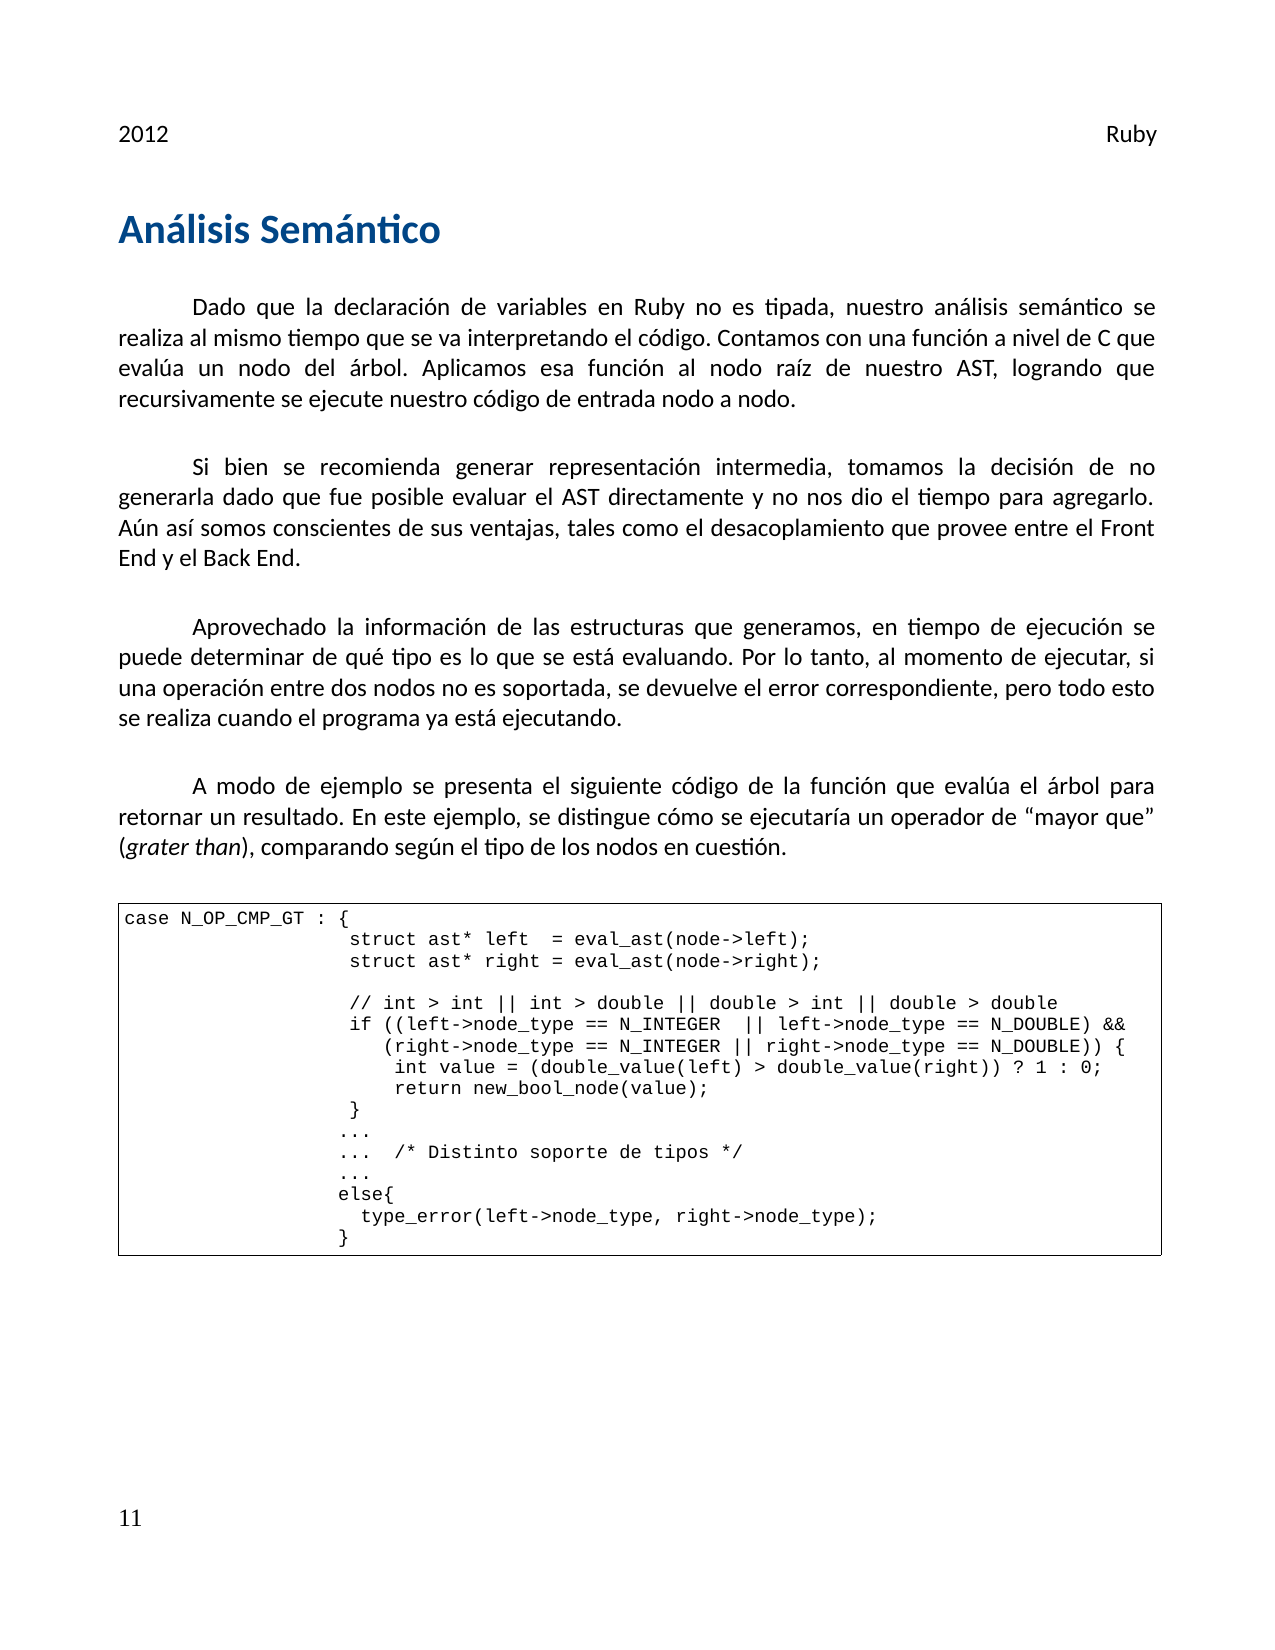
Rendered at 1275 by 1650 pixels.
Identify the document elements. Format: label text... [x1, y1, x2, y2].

text Aprovechado la información de las estructuras que generamos, en tiempo de ejecución se puede determinar de qué tipo es lo que se está evaluando. Por lo tanto, al momento de ejecutar, si una operación entre dos nodos no es soportada, se devuelve el error correspondiente, pero todo esto se realiza cuando el programa ya está ejecutando. [118, 611, 1157, 733]
text Dado que la declaración de variables en Ruby no es tipada, nuestro análisis semántico se realiza al mismo tiempo que se va interpretando el código. Contamos con una función a nivel de C que evalúa un nodo del árbol. Aplicamos esa función al nodo raíz de nuestro AST, logrando que recursivamente se ejecute nuestro código de entrada nodo a nodo. [118, 291, 1157, 413]
text Si bien se recomienda generar representación intermedia, tomamos la decisión de no generarla dado que fue posible evaluar el AST directamente y no nos dio el tiempo para agregarlo. Aún así somos conscientes de sus ventajas, tales como el desacoplamiento que provee entre el Front End y el Back End. [118, 451, 1157, 573]
text A modo de ejemplo se presenta el siguiente código de la función que evalúa el árbol para retornar un resultado. En este ejemplo, se distingue cómo se ejecutaría un operador de “mayor que” (grater than), comparando según el tipo de los nodos en cuestión. [118, 770, 1157, 862]
subtitle Análisis Semántico [118, 203, 1157, 254]
table_header case N_OP_CMP_GT : { struct ast* left = eval_ast(node->left); struct ast* right = eval_ast(node->right); // int > int || int > double || double > int || double > double if ((left->node_type == N_INTEGER || left->node_type == N_DOUBLE) && (right->node_type == N_INTEGER || right->node_type == N_DOUBLE)) { int value = (double_value(left) > double_value(right)) ? 1 : 0; return new_bool_node(value); } ... ... /* Distinto soporte de tipos */ ... else{ type_error(left->node_type, right->node_type); } [119, 904, 1161, 1254]
